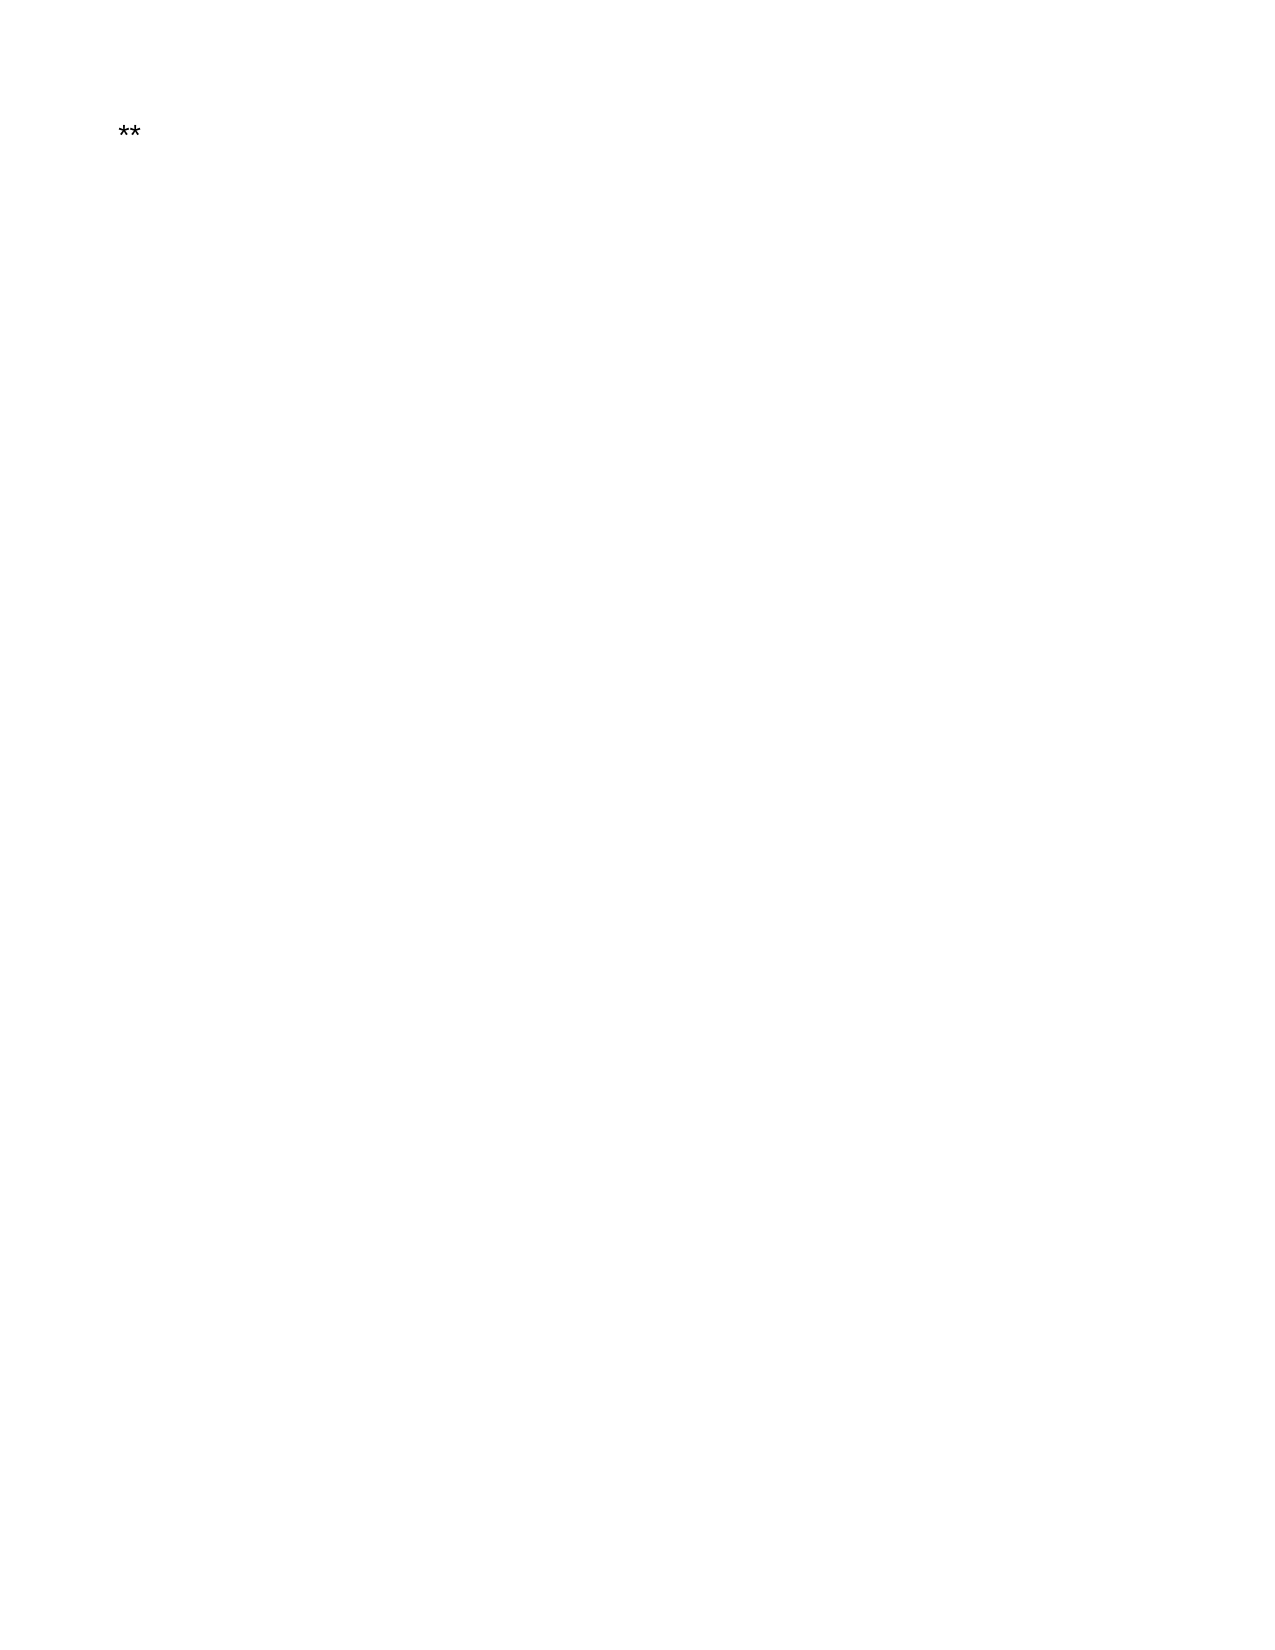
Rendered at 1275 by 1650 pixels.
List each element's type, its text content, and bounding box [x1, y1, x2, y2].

text ** [118, 118, 1157, 152]
